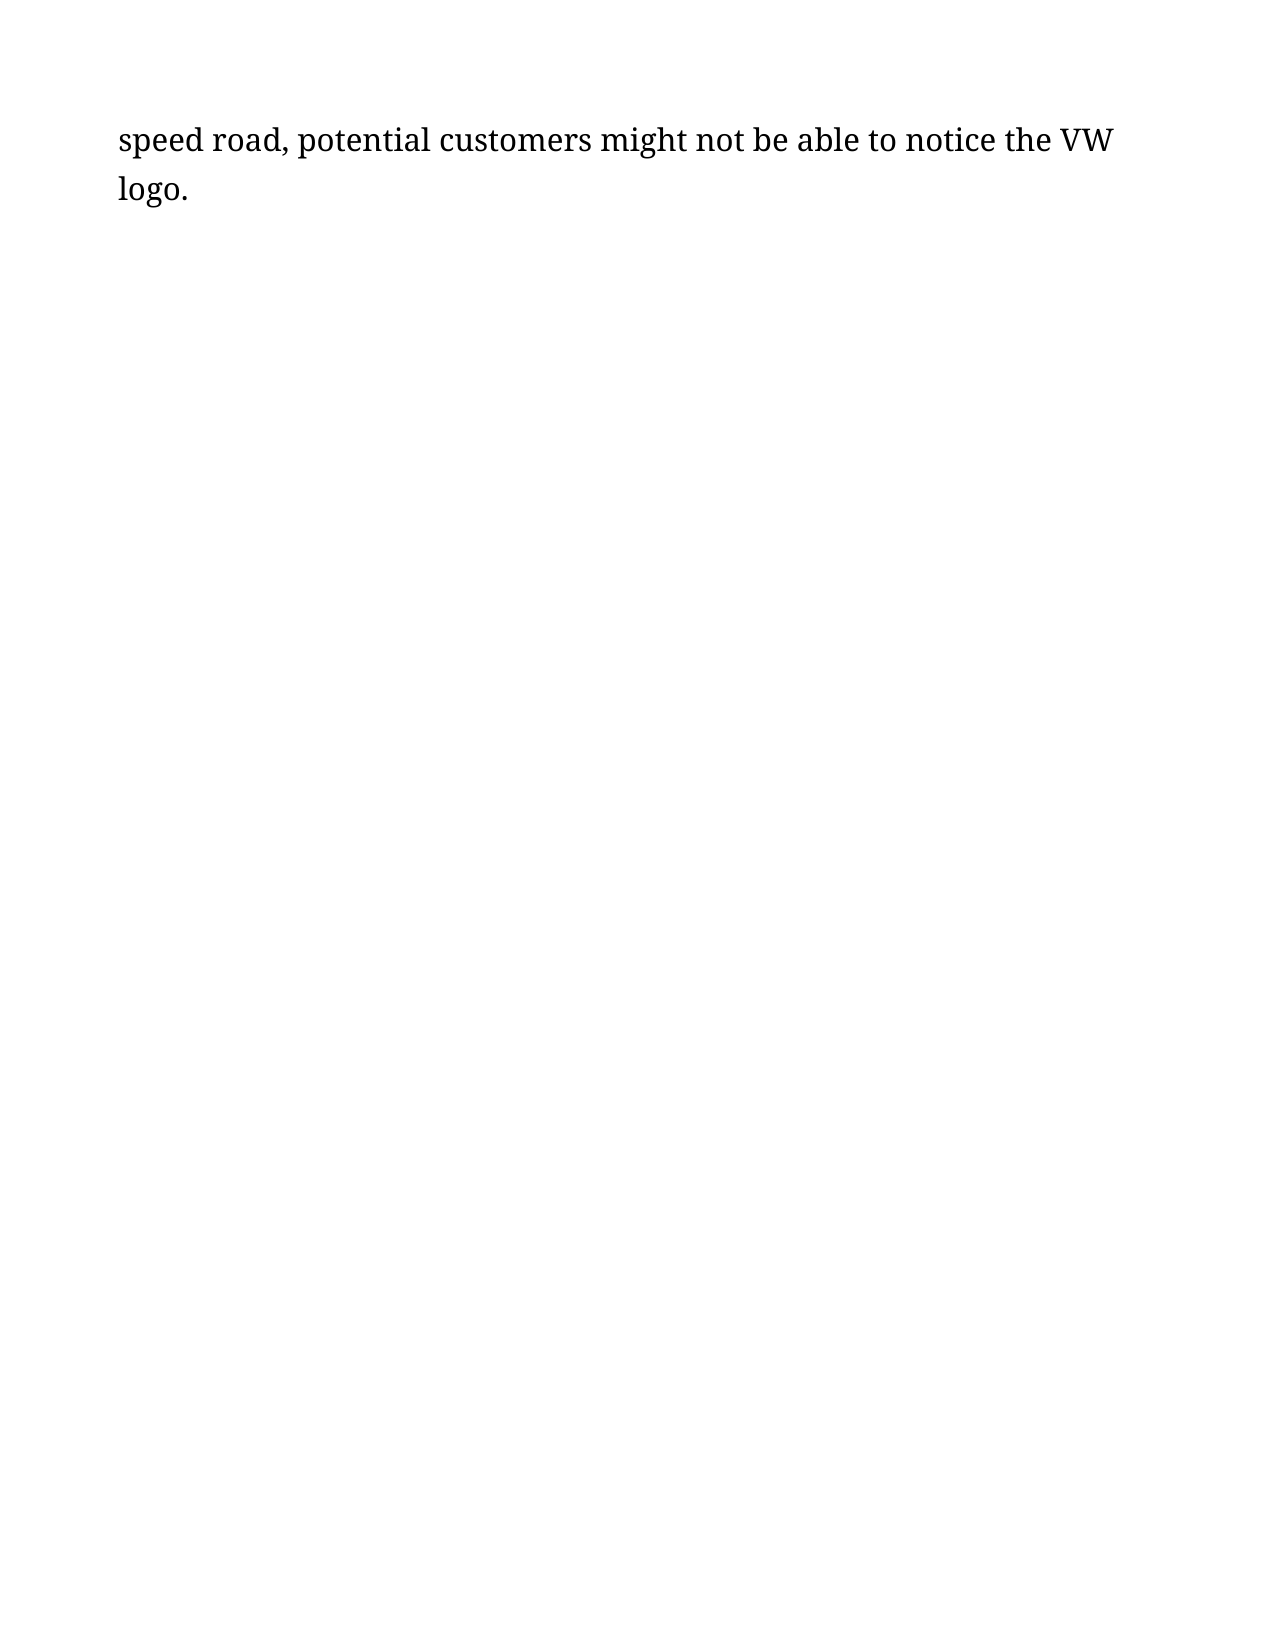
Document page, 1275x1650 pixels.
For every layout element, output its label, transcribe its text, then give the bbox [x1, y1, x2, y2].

text speed road, potential customers might not be able to notice the VW logo. [118, 118, 1157, 210]
